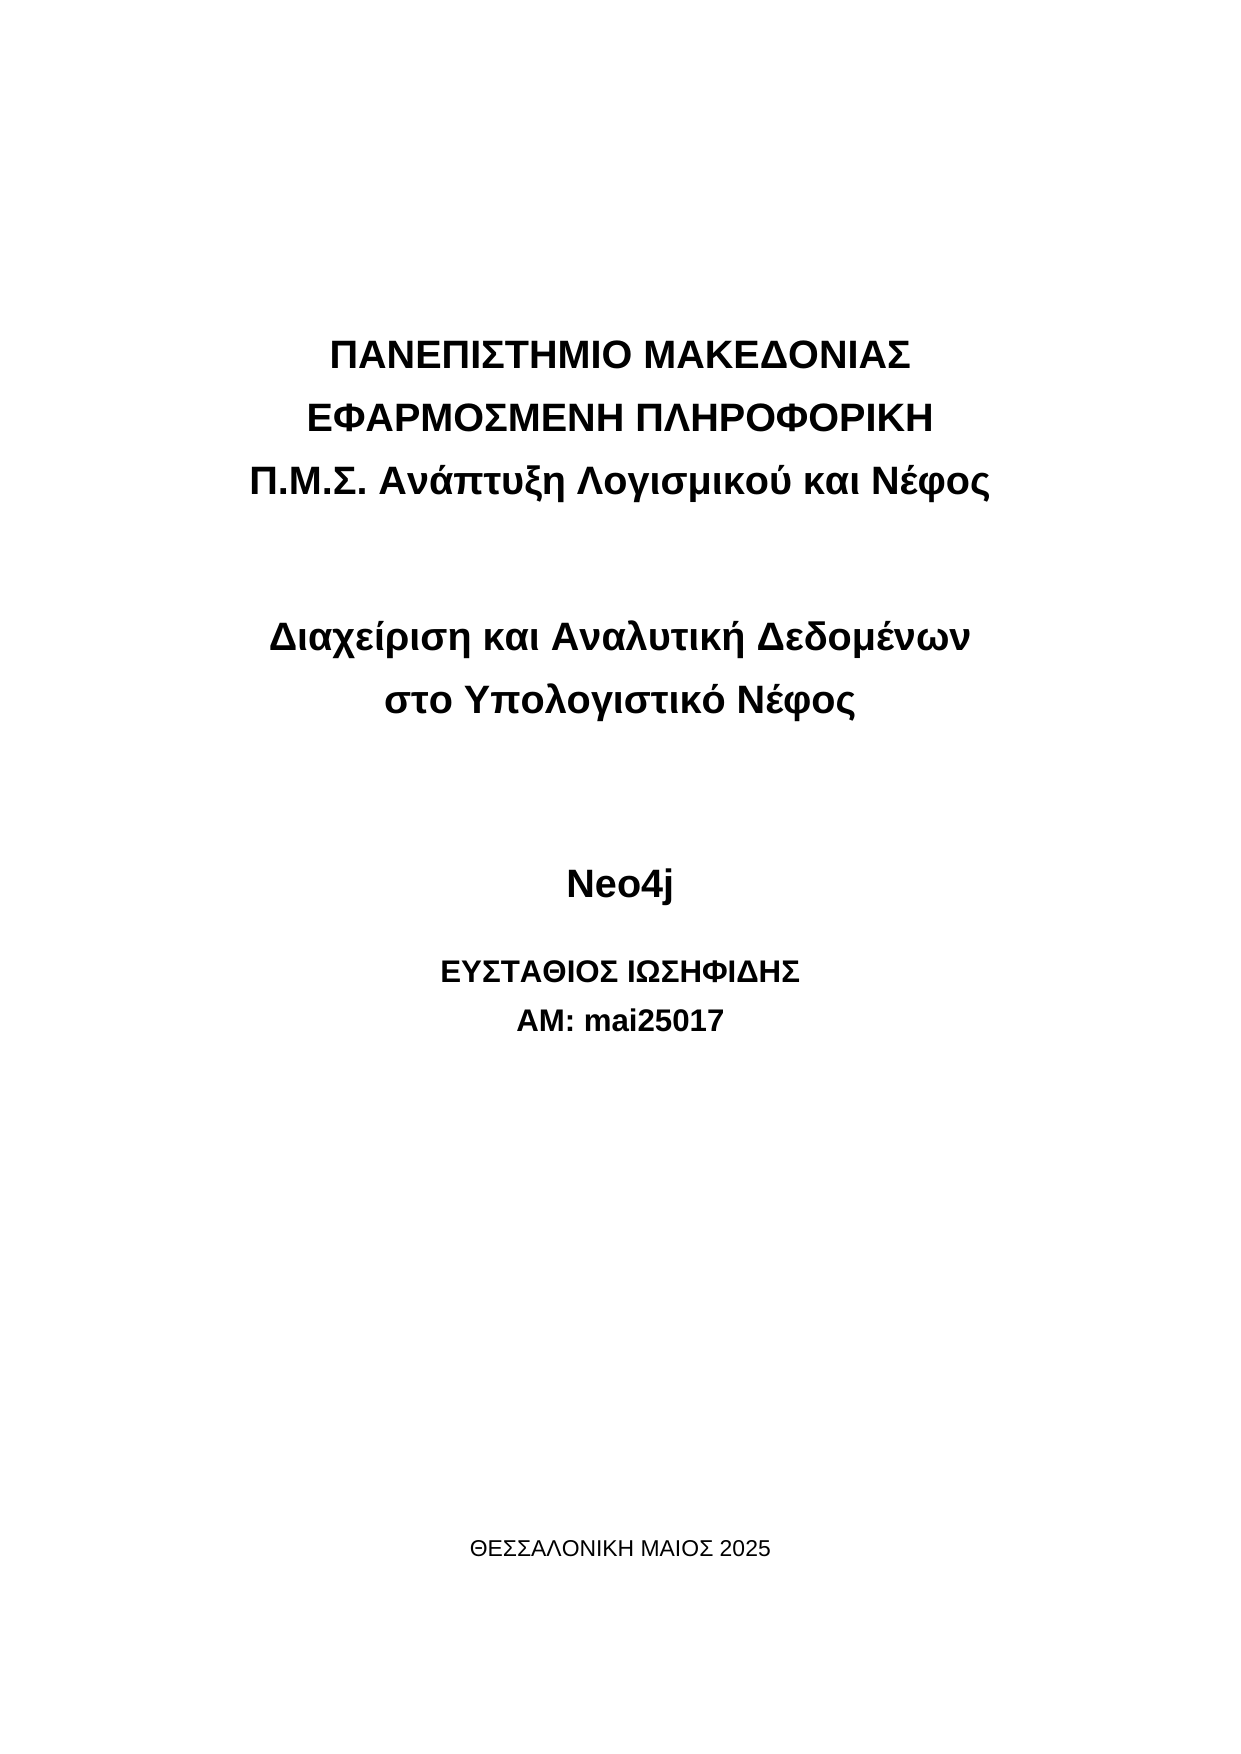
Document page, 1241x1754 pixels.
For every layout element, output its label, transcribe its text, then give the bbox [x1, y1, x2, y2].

text Διαχείριση και Αναλυτική Δεδομένων [150, 613, 1090, 659]
text ΕΥΣΤΑΘΙΟΣ ΙΩΣΗΦΙΔΗΣ [150, 953, 1090, 989]
text ΕΦΑΡΜΟΣΜΕΝΗ ΠΛΗΡΟΦΟΡΙΚΗ [150, 394, 1090, 440]
text ΠΑΝΕΠΙΣΤΗΜΙΟ ΜΑΚΕΔΟΝΙΑΣ [150, 331, 1090, 377]
text ΑΜ: mai25017 [150, 1002, 1090, 1038]
text Π.Μ.Σ. Ανάπτυξη Λογισμικού και Νέφος [150, 457, 1090, 503]
text ΘΕΣΣΑΛΟΝΙΚΗ ΜΑΙΟΣ 2025 [150, 1535, 1090, 1562]
text Neo4j [150, 860, 1090, 905]
text στο Υπολογιστικό Νέφος [150, 676, 1090, 722]
